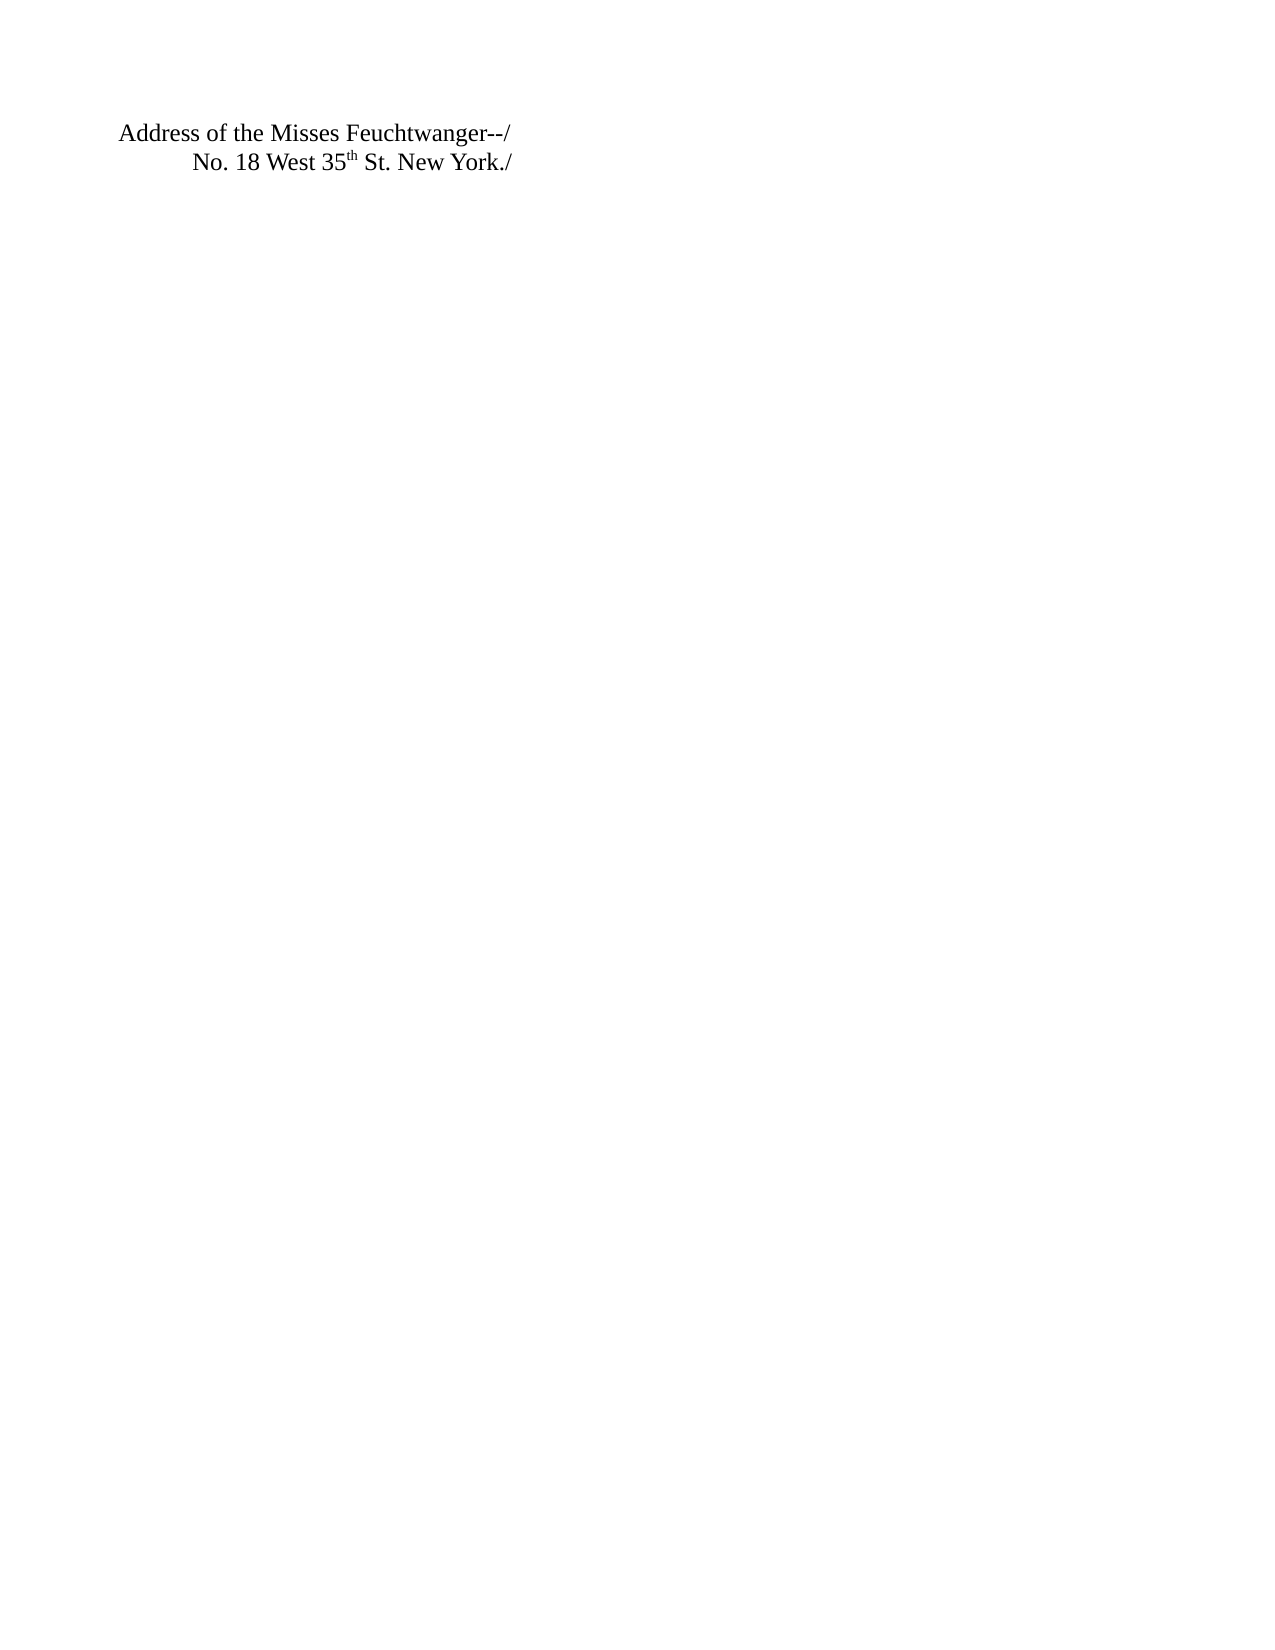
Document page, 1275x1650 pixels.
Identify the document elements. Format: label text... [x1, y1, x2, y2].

text Address of the Misses Feuchtwanger--/ [118, 118, 1157, 147]
text No. 18 West 35th St. New York./ [118, 147, 1157, 176]
